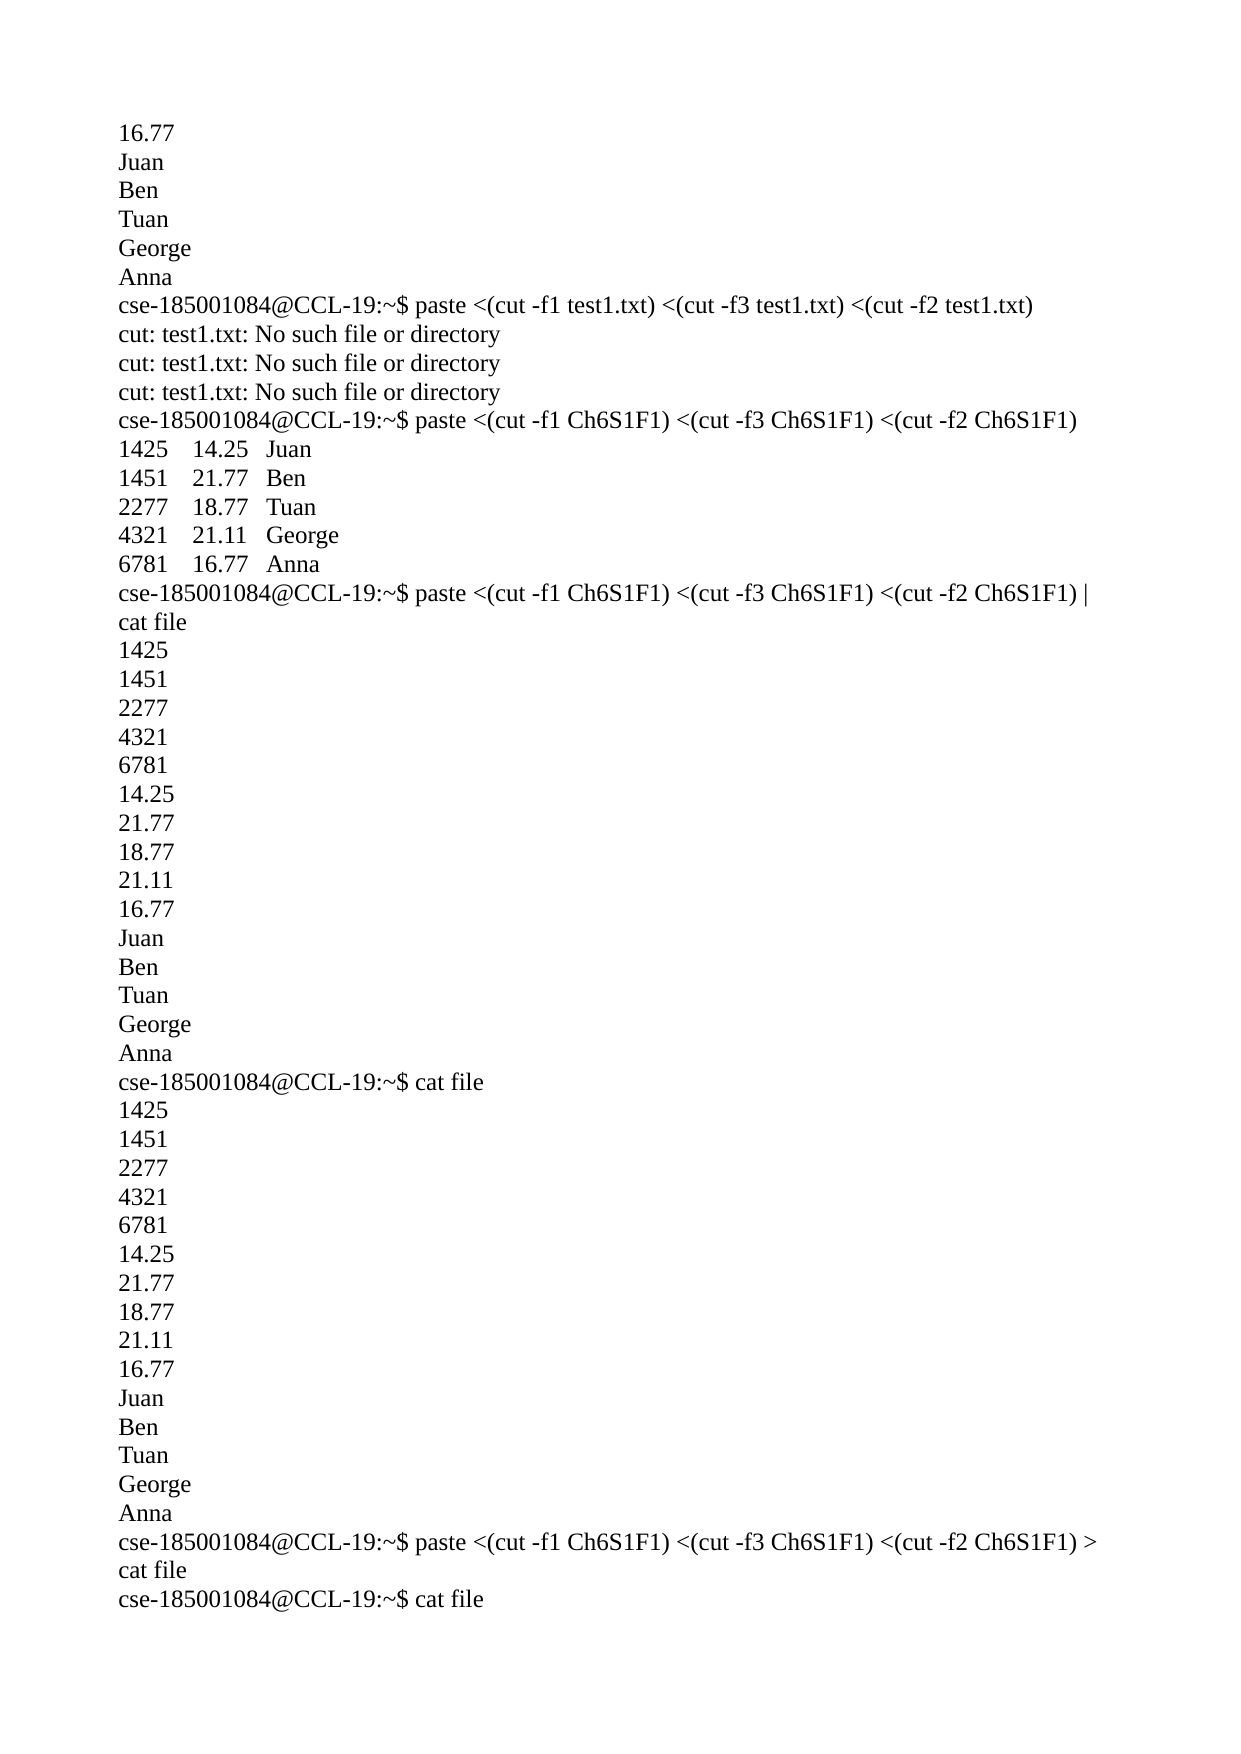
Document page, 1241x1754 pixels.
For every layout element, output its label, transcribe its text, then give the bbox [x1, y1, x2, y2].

text Ben [118, 952, 1122, 981]
text 6781 [118, 751, 1122, 779]
text 21.11 [118, 866, 1122, 894]
text George [118, 233, 1122, 262]
text 4321 [118, 1182, 1122, 1211]
text cut: test1.txt: No such file or directory [118, 348, 1122, 377]
text 16.77 [118, 1354, 1122, 1383]
text Anna [118, 1038, 1122, 1067]
text 16.77 [118, 118, 1122, 147]
text 6781 [118, 1211, 1122, 1239]
text cse-185001084@CCL-19:~$ paste <(cut -f1 Ch6S1F1) <(cut -f3 Ch6S1F1) <(cut -f2 Ch6S1F1) > cat file [118, 1527, 1122, 1584]
text 1425 [118, 1096, 1122, 1124]
text 1425 14.25 Juan [118, 434, 1122, 463]
text 2277 [118, 693, 1122, 722]
text cse-185001084@CCL-19:~$ cat file [118, 1584, 1122, 1613]
text 1451 21.77 Ben [118, 463, 1122, 492]
text 2277 18.77 Tuan [118, 492, 1122, 521]
text cut: test1.txt: No such file or directory [118, 319, 1122, 348]
text 1451 [118, 1124, 1122, 1153]
text Juan [118, 147, 1122, 176]
text 18.77 [118, 1297, 1122, 1326]
text cse-185001084@CCL-19:~$ paste <(cut -f1 test1.txt) <(cut -f3 test1.txt) <(cut -f2 test1.txt) [118, 291, 1122, 319]
text 16.77 [118, 894, 1122, 923]
text Tuan [118, 1441, 1122, 1469]
text cse-185001084@CCL-19:~$ paste <(cut -f1 Ch6S1F1) <(cut -f3 Ch6S1F1) <(cut -f2 Ch6S1F1) | cat file [118, 578, 1122, 636]
text 1451 [118, 664, 1122, 693]
text Tuan [118, 981, 1122, 1009]
text 6781 16.77 Anna [118, 549, 1122, 578]
text cse-185001084@CCL-19:~$ paste <(cut -f1 Ch6S1F1) <(cut -f3 Ch6S1F1) <(cut -f2 Ch6S1F1) [118, 406, 1122, 434]
text cut: test1.txt: No such file or directory [118, 377, 1122, 406]
text Juan [118, 923, 1122, 952]
text Anna [118, 1498, 1122, 1527]
text Anna [118, 262, 1122, 291]
text 4321 [118, 722, 1122, 751]
text George [118, 1009, 1122, 1038]
text 14.25 [118, 779, 1122, 808]
text 1425 [118, 636, 1122, 664]
text Ben [118, 176, 1122, 204]
text 18.77 [118, 837, 1122, 866]
text 4321 21.11 George [118, 521, 1122, 549]
text 14.25 [118, 1239, 1122, 1268]
text Juan [118, 1383, 1122, 1412]
text 2277 [118, 1153, 1122, 1182]
text George [118, 1469, 1122, 1498]
text 21.11 [118, 1326, 1122, 1354]
text 21.77 [118, 808, 1122, 837]
text Tuan [118, 204, 1122, 233]
text 21.77 [118, 1268, 1122, 1297]
text Ben [118, 1412, 1122, 1441]
text cse-185001084@CCL-19:~$ cat file [118, 1067, 1122, 1096]
